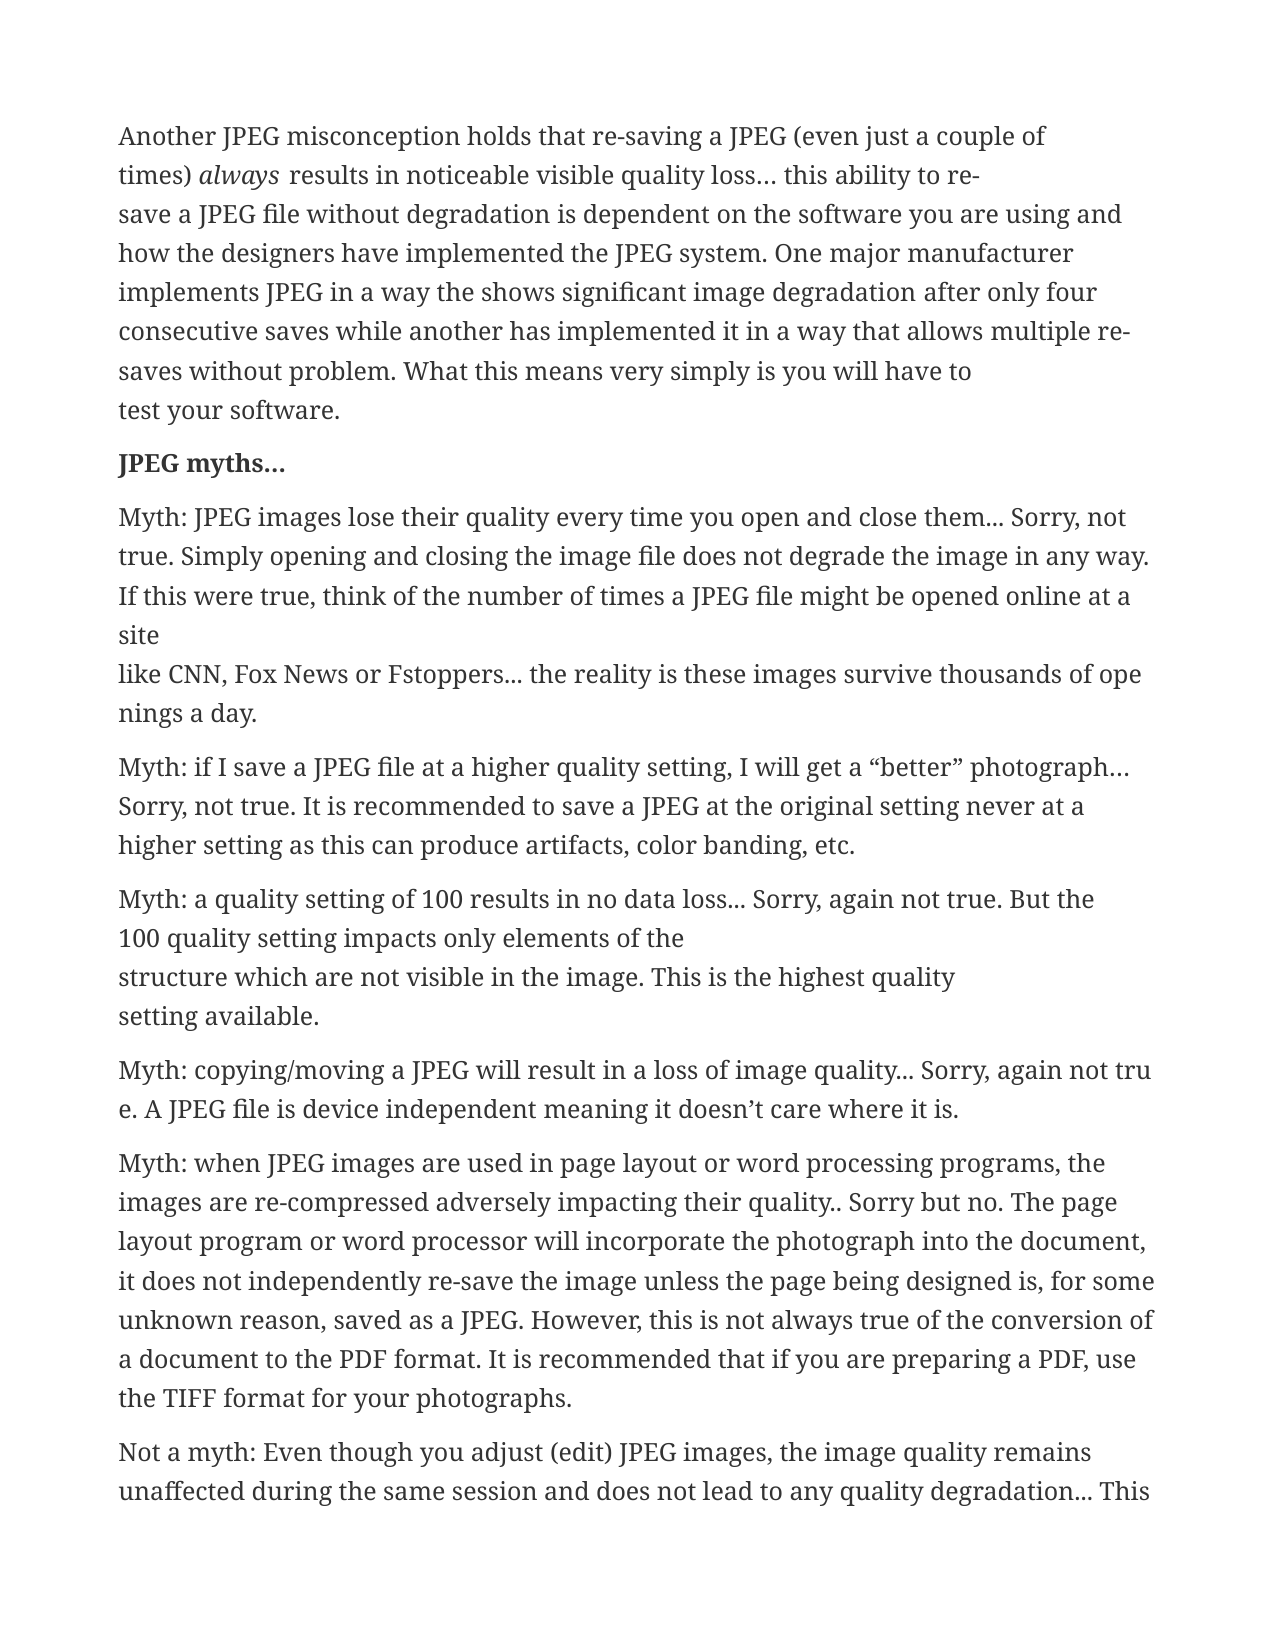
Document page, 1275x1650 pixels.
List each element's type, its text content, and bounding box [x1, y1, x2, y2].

text Myth: if I save a JPEG file at a higher quality setting, I will get a “better” photograph… Sorry, not true. It is recommended to save a JPEG at the original setting never at a higher setting as this can produce artifacts, color banding, etc. [118, 749, 1157, 862]
text JPEG myths... [118, 446, 1157, 480]
text Myth: when JPEG images are used in page layout or word processing programs, the images are re-compressed adversely impacting their quality.. Sorry but no. The page layout program or word processor will incorporate the photograph into the document, it does not independently re-save the image unless the page being designed is, for some unknown reason, saved as a JPEG. However, this is not always true of the conversion of a document to the PDF format. It is recommended that if you are preparing a PDF, use the TIFF format for your photographs. [118, 1146, 1157, 1415]
text Not a myth: Even though you adjust (edit) JPEG images, the image quality remains unaffected during the same session and does not lead to any quality degradation... This [118, 1434, 1157, 1508]
text Myth: a quality setting of 100 results in no data loss... Sorry, again not true. But the 100 quality setting impacts only elements of the structure which are not visible in the image. This is the highest quality setting available. [118, 881, 1157, 1033]
text Myth: JPEG images lose their quality every time you open and close them... Sorry, not true. Simply opening and closing the image file does not degrade the image in any way. If this were true, think of the number of times a JPEG file might be opened online at a site like CNN, Fox News or Fstoppers... the reality is these images survive thousands of openings a day. [118, 500, 1157, 730]
text Myth: copying/moving a JPEG will result in a loss of image quality... Sorry, again not true. A JPEG file is device independent meaning it doesn’t care where it is. [118, 1053, 1157, 1126]
text Another JPEG misconception holds that re-saving a JPEG (even just a couple of times) always results in noticeable visible quality loss… this ability to re-save a JPEG file without degradation is dependent on the software you are using and how the designers have implemented the JPEG system. One major manufacturer implements JPEG in a way the shows significant image degradation after only four consecutive saves while another has implemented it in a way that allows multiple re-saves without problem. What this means very simply is you will have to test your software. [118, 118, 1157, 426]
